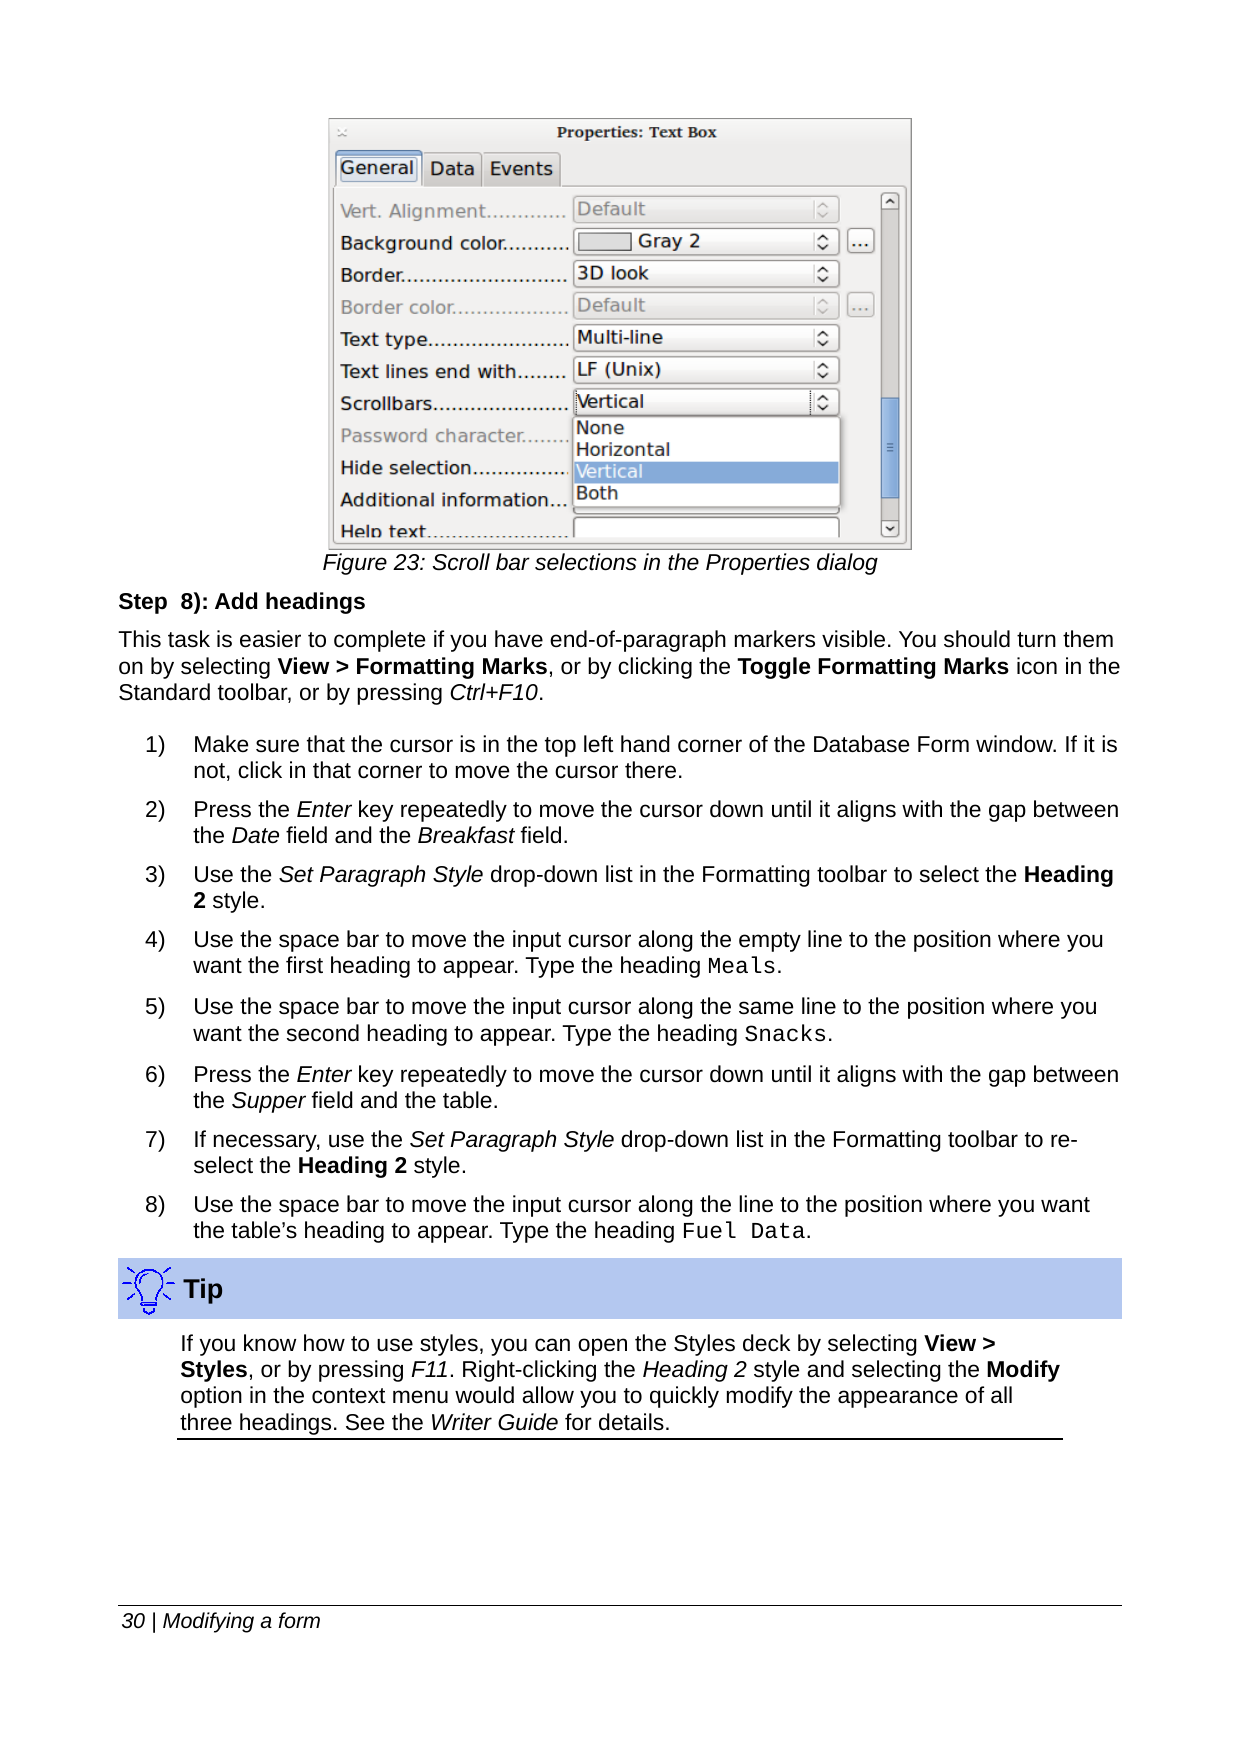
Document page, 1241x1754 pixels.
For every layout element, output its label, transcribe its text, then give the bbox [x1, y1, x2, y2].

text This task is easier to complete if you have end-of-paragraph markers visible. You should turn them on by selecting View > Formatting Marks, or by clicking the Toggle Formatting Marks icon in the Standard toolbar, or by pressing Ctrl+F10. [118, 626, 1122, 706]
picture [119, 1259, 179, 1319]
list Use the space bar to move the input cursor along the empty line to the position where you want the first heading to appear. Type the heading Meals. [165, 926, 1122, 981]
text Figure 23: Scroll bar selections in the Properties dialog [322, 118, 918, 576]
list Press the Enter key repeatedly to move the cursor down until it aligns with the gap between the Date field and the Breakfast field. [165, 796, 1122, 848]
list Use the space bar to move the input cursor along the same line to the position where you want the second heading to appear. Type the heading Snacks. [165, 993, 1122, 1048]
list Use the Set Paragraph Style drop-down list in the Formatting toolbar to select the Heading 2 style. [165, 861, 1122, 914]
subtitle Tip [118, 1258, 1122, 1319]
text Step 8: Add headings [118, 588, 1122, 614]
list Press the Enter key repeatedly to move the cursor down until it aligns with the gap between the Supper field and the table. [165, 1061, 1122, 1113]
text If you know how to use styles, you can open the Styles deck by selecting View > Styles, or by pressing F11. Right-clicking the Heading 2 style and selecting the Modify option in the context menu would allow you to quickly modify the appearance of all three headings. See the Writer Guide for details. [177, 1327, 1063, 1438]
list If necessary, use the Set Paragraph Style drop-down list in the Formatting toolbar to re-select the Heading 2 style. [165, 1126, 1122, 1178]
list Use the space bar to move the input cursor along the line to the position where you want the table’s heading to appear. Type the heading Fuel Data. [165, 1191, 1122, 1246]
picture [328, 118, 912, 550]
list Make sure that the cursor is in the top left hand corner of the Database Form window. If it is not, click in that corner to move the cursor there. [165, 731, 1122, 783]
